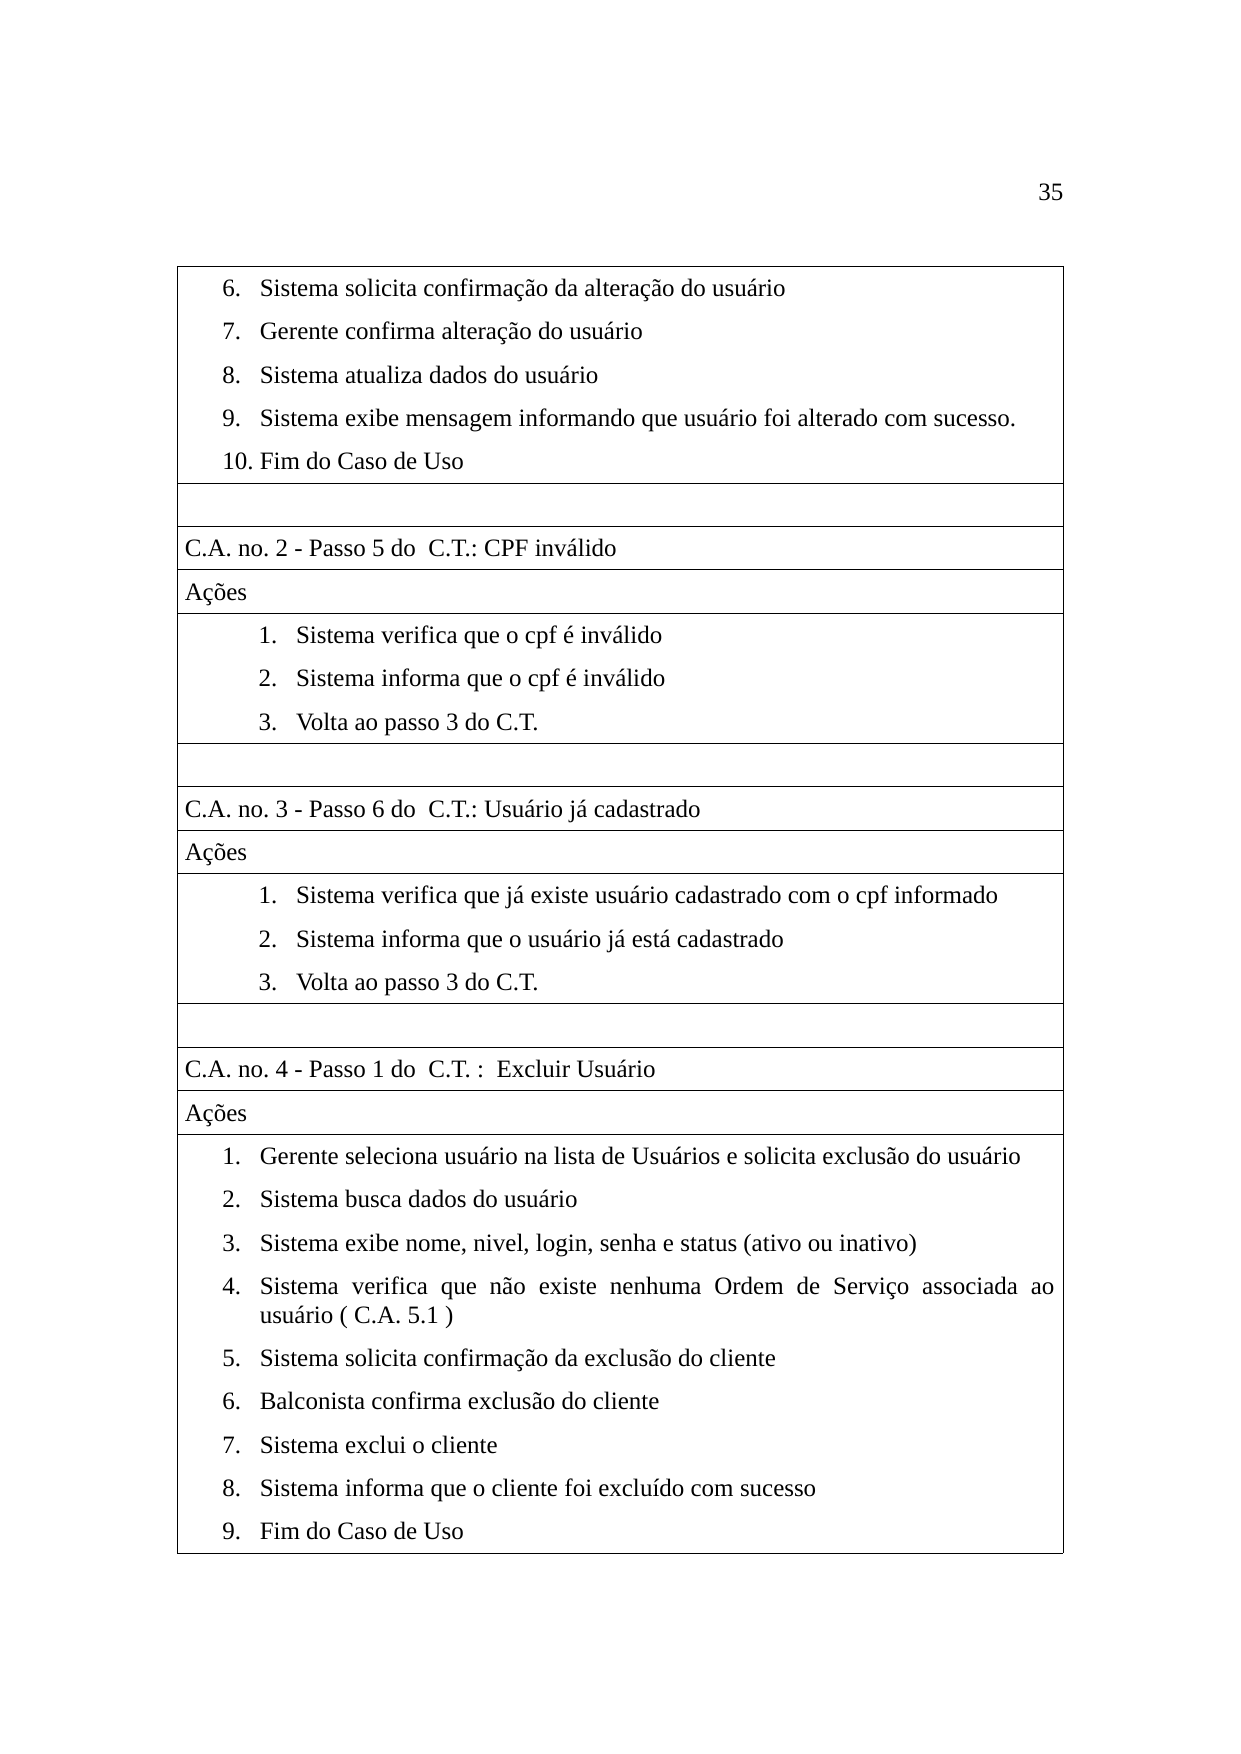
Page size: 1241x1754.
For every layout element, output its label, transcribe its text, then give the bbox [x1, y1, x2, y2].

table_cell Sistema informa que o cpf é inválido [178, 656, 1063, 699]
table_cell Sistema verifica que o cpf é inválido [178, 614, 1063, 656]
table_cell Gerente seleciona usuário na lista de Usuários e solicita exclusão do usuário [178, 1135, 1063, 1177]
table_cell Sistema solicita confirmação da alteração do usuário [178, 267, 1063, 309]
table_cell [178, 744, 1063, 786]
table_cell Volta ao passo 3 do C.T. [178, 700, 1063, 743]
table_cell Sistema exibe mensagem informando que usuário foi alterado com sucesso. [178, 396, 1063, 439]
table_cell Sistema verifica que não existe nenhuma Ordem de Serviço associada ao usuário ( C.A. 5.1 ) [178, 1264, 1063, 1336]
table_cell Fim do Caso de Uso [178, 439, 1063, 482]
table_cell Sistema exclui o cliente [178, 1423, 1063, 1466]
table_cell Sistema busca dados do usuário [178, 1177, 1063, 1220]
table_cell Sistema informa que o cliente foi excluído com sucesso [178, 1466, 1063, 1509]
table_cell Sistema atualiza dados do usuário [178, 353, 1063, 396]
table_cell C.A. no. 4 - Passo 1 do C.T. : Excluir Usuário [178, 1048, 1063, 1090]
table_cell Volta ao passo 3 do C.T. [178, 960, 1063, 1003]
table_cell Sistema informa que o usuário já está cadastrado [178, 917, 1063, 960]
table_cell Sistema exibe nome, nivel, login, senha e status (ativo ou inativo) [178, 1220, 1063, 1264]
table_cell Ações [178, 1091, 1063, 1134]
table_cell C.A. no. 2 - Passo 5 do C.T.: CPF inválido [178, 527, 1063, 569]
table_cell Ações [178, 831, 1063, 873]
table_cell Sistema verifica que já existe usuário cadastrado com o cpf informado [178, 874, 1063, 917]
table_cell Ações [178, 570, 1063, 613]
table_cell C.A. no. 3 - Passo 6 do C.T.: Usuário já cadastrado [178, 787, 1063, 830]
table_cell Balconista confirma exclusão do cliente [178, 1379, 1063, 1422]
table_cell Fim do Caso de Uso [178, 1509, 1063, 1552]
table_cell Sistema solicita confirmação da exclusão do cliente [178, 1336, 1063, 1379]
table_cell Gerente confirma alteração do usuário [178, 309, 1063, 352]
table_cell [178, 484, 1063, 526]
table_cell [178, 1004, 1063, 1047]
